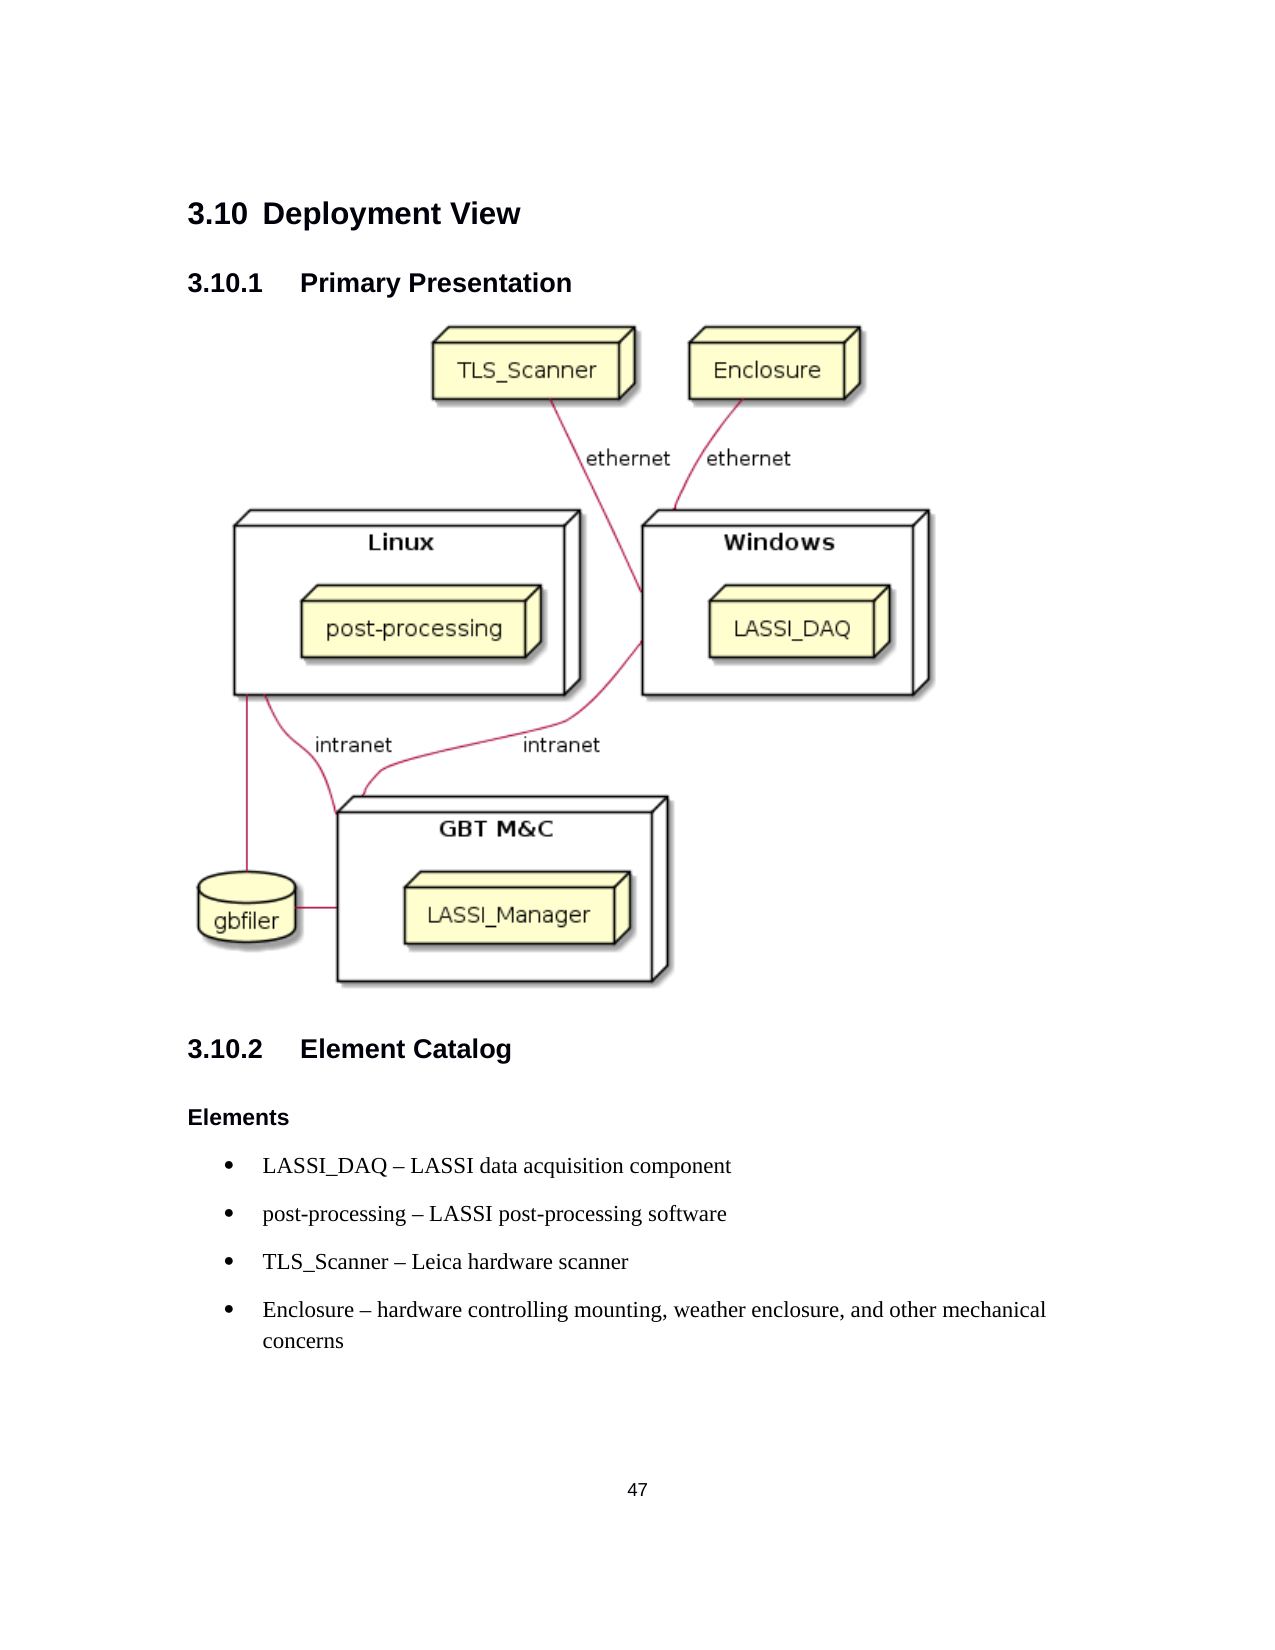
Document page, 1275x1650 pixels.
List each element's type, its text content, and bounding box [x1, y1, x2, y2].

subtitle Element Catalog [187, 1029, 1087, 1064]
list TLS_Scanner – Leica hardware scanner [225, 1243, 1087, 1274]
list Enclosure – hardware controlling mounting, weather enclosure, and other mechanical concerns [225, 1291, 1087, 1354]
subtitle Primary Presentation [187, 262, 1087, 298]
list post-processing – LASSI post-processing software [225, 1195, 1087, 1227]
text Elements [187, 1095, 1087, 1131]
subtitle Deployment View [187, 192, 1087, 231]
picture [187, 314, 961, 998]
list LASSI_DAQ – LASSI data acquisition component [225, 1147, 1087, 1179]
